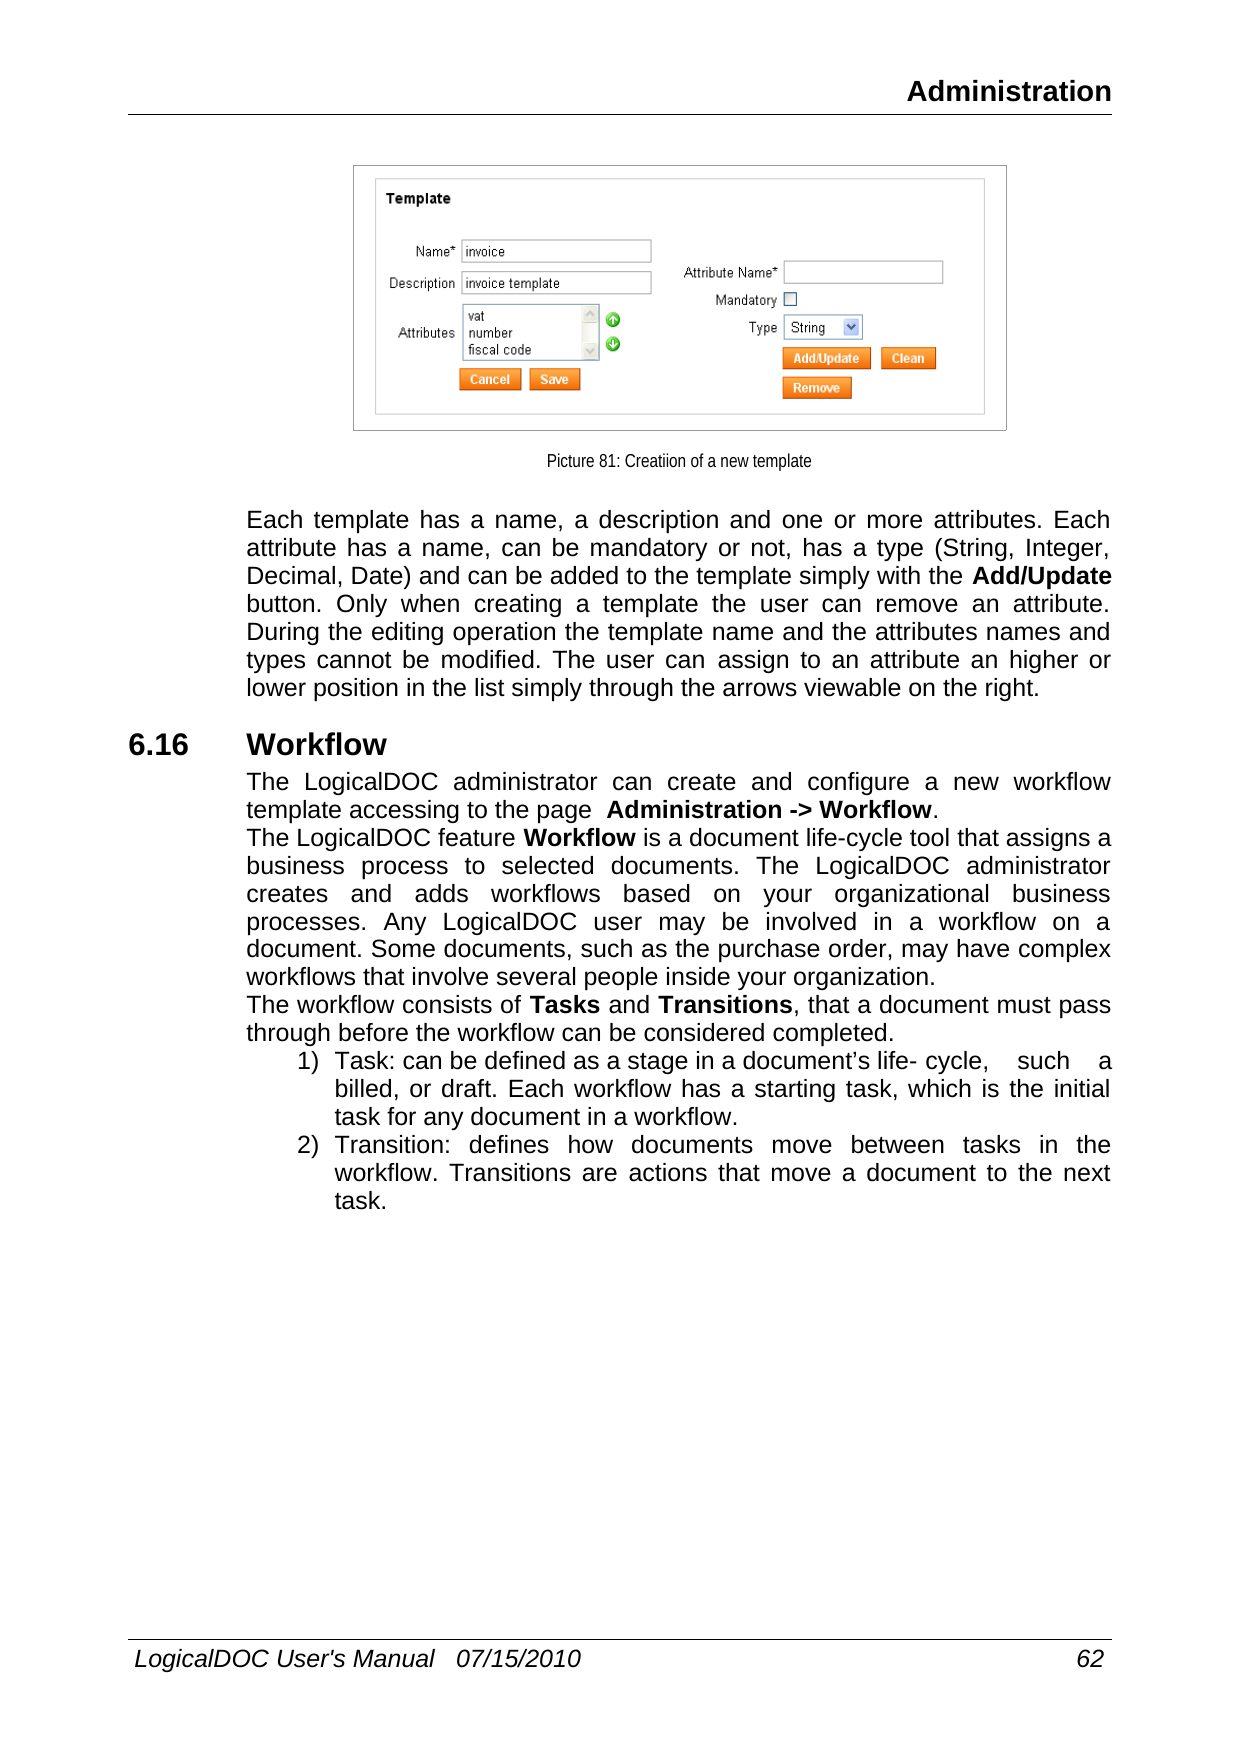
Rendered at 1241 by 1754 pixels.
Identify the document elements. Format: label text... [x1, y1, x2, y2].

text Picture 81: Creatiion of a new template [347, 449, 1011, 471]
text The workflow consists of Tasks and Transitions, that a document must pass through before the workflow can be considered completed. [246, 991, 1112, 1047]
subtitle Workflow [128, 727, 1112, 762]
list Transition: defines how documents move between tasks in the workflow. Transitions are actions that move a document to the next task. [297, 1131, 1112, 1214]
picture [369, 173, 990, 421]
text The LogicalDOC administrator can create and configure a new workflow template accessing to the page Administration -> Workflow. [246, 768, 1112, 824]
list Task: can be defined as a stage in a document’s life- cycle, such a billed, or draft. Each workflow has a starting task, which is the initial task for any document in a workflow. [297, 1047, 1112, 1131]
text Each template has a name, a description and one or more attributes. Each attribute has a name, can be mandatory or not, has a type (String, Integer, Decimal, Date) and can be added to the template simply with the Add/Update button. Only when creating a template the user can remove an attribute. During the editing operation the template name and the attributes names and types cannot be modified. The user can assign to an attribute an higher or lower position in the list simply through the arrows viewable on the right. [246, 506, 1112, 702]
text The LogicalDOC feature Workflow is a document life-cycle tool that assigns a business process to selected documents. The LogicalDOC administrator creates and adds workflows based on your organizational business processes. Any LogicalDOC user may be involved in a workflow on a document. Some documents, such as the purchase order, may have complex workflows that involve several people inside your organization. [246, 824, 1112, 991]
